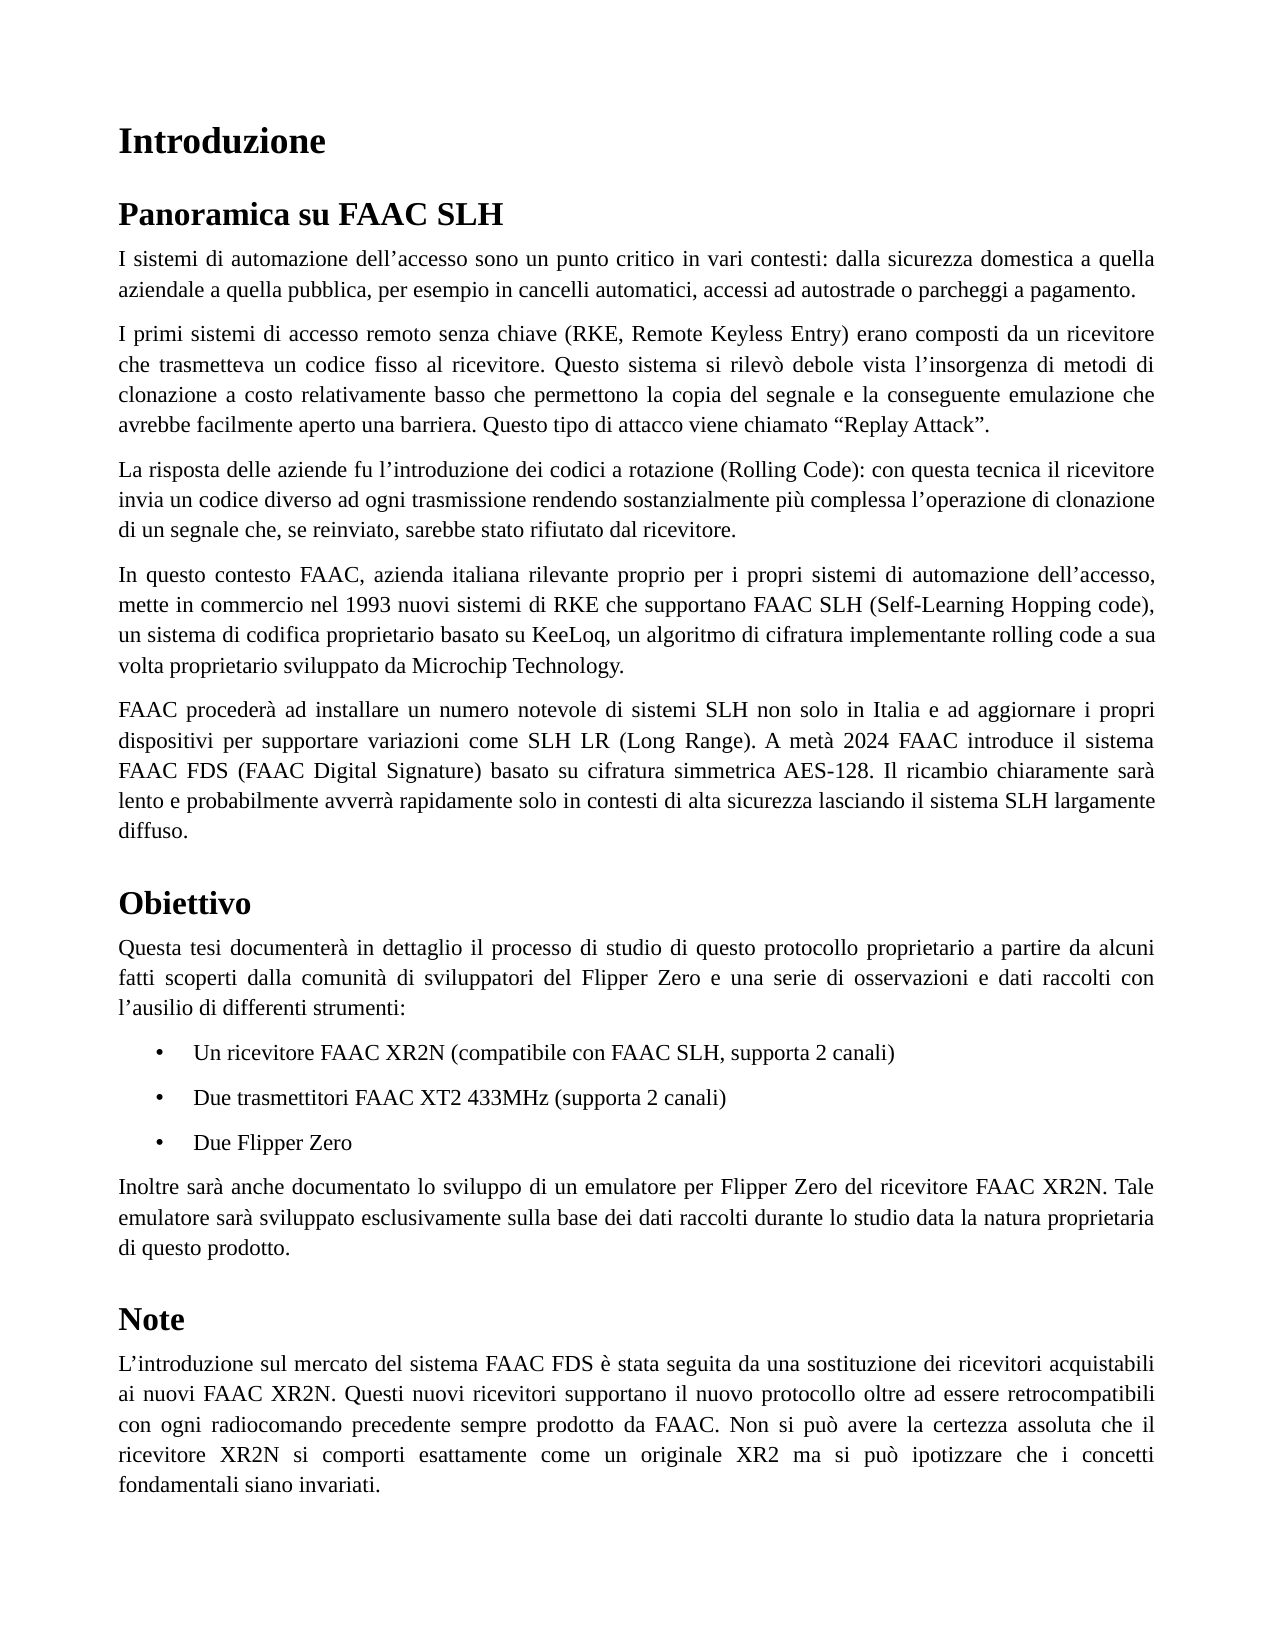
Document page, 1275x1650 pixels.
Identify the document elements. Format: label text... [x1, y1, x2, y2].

text Questa tesi documenterà in dettaglio il processo di studio di questo protocollo proprietario a partire da alcuni fatti scoperti dalla comunità di sviluppatori del Flipper Zero e una serie di osservazioni e dati raccolti con l’ausilio di differenti strumenti: [118, 934, 1157, 1021]
subtitle Introduzione [118, 118, 1157, 161]
subtitle Obiettivo [118, 883, 1157, 921]
text I primi sistemi di accesso remoto senza chiave (RKE, Remote Keyless Entry) erano composti da un ricevitore che trasmetteva un codice fisso al ricevitore. Questo sistema si rilevò debole vista l’insorgenza di metodi di clonazione a costo relativamente basso che permettono la copia del segnale e la conseguente emulazione che avrebbe facilmente aperto una barriera. Questo tipo di attacco viene chiamato “Replay Attack”. [118, 320, 1157, 437]
text FAAC procederà ad installare un numero notevole di sistemi SLH non solo in Italia e ad aggiornare i propri dispositivi per supportare variazioni come SLH LR (Long Range). A metà 2024 FAAC introduce il sistema FAAC FDS (FAAC Digital Signature) basato su cifratura simmetrica AES-128. Il ricambio chiaramente sarà lento e probabilmente avverrà rapidamente solo in contesti di alta sicurezza lasciando il sistema SLH largamente diffuso. [118, 696, 1157, 844]
text Inoltre sarà anche documentato lo sviluppo di un emulatore per Flipper Zero del ricevitore FAAC XR2N. Tale emulatore sarà sviluppato esclusivamente sulla base dei dati raccolti durante lo studio data la natura proprietaria di questo prodotto. [118, 1173, 1157, 1260]
list Due Flipper Zero [156, 1128, 1157, 1155]
list Un ricevitore FAAC XR2N (compatibile con FAAC SLH, supporta 2 canali) [156, 1039, 1157, 1065]
text I sistemi di automazione dell’accesso sono un punto critico in vari contesti: dalla sicurezza domestica a quella aziendale a quella pubblica, per esempio in cancelli automatici, accessi ad autostrade o parcheggi a pagamento. [118, 245, 1157, 302]
text La risposta delle aziende fu l’introduzione dei codici a rotazione (Rolling Code): con questa tecnica il ricevitore invia un codice diverso ad ogni trasmissione rendendo sostanzialmente più complessa l’operazione di clonazione di un segnale che, se reinviato, sarebbe stato rifiutato dal ricevitore. [118, 456, 1157, 543]
subtitle Panoramica su FAAC SLH [118, 194, 1157, 233]
subtitle Note [118, 1299, 1157, 1338]
list Due trasmettitori FAAC XT2 433MHz (supporta 2 canali) [156, 1084, 1157, 1110]
text L’introduzione sul mercato del sistema FAAC FDS è stata seguita da una sostituzione dei ricevitori acquistabili ai nuovi FAAC XR2N. Questi nuovi ricevitori supportano il nuovo protocollo oltre ad essere retrocompatibili con ogni radiocomando precedente sempre prodotto da FAAC. Non si può avere la certezza assoluta che il ricevitore XR2N si comporti esattamente come un originale XR2 ma si può ipotizzare che i concetti fondamentali siano invariati. [118, 1350, 1157, 1497]
text In questo contesto FAAC, azienda italiana rilevante proprio per i propri sistemi di automazione dell’accesso, mette in commercio nel 1993 nuovi sistemi di RKE che supportano FAAC SLH (Self-Learning Hopping code), un sistema di codifica proprietario basato su KeeLoq, un algoritmo di cifratura implementante rolling code a sua volta proprietario sviluppato da Microchip Technology. [118, 561, 1157, 678]
